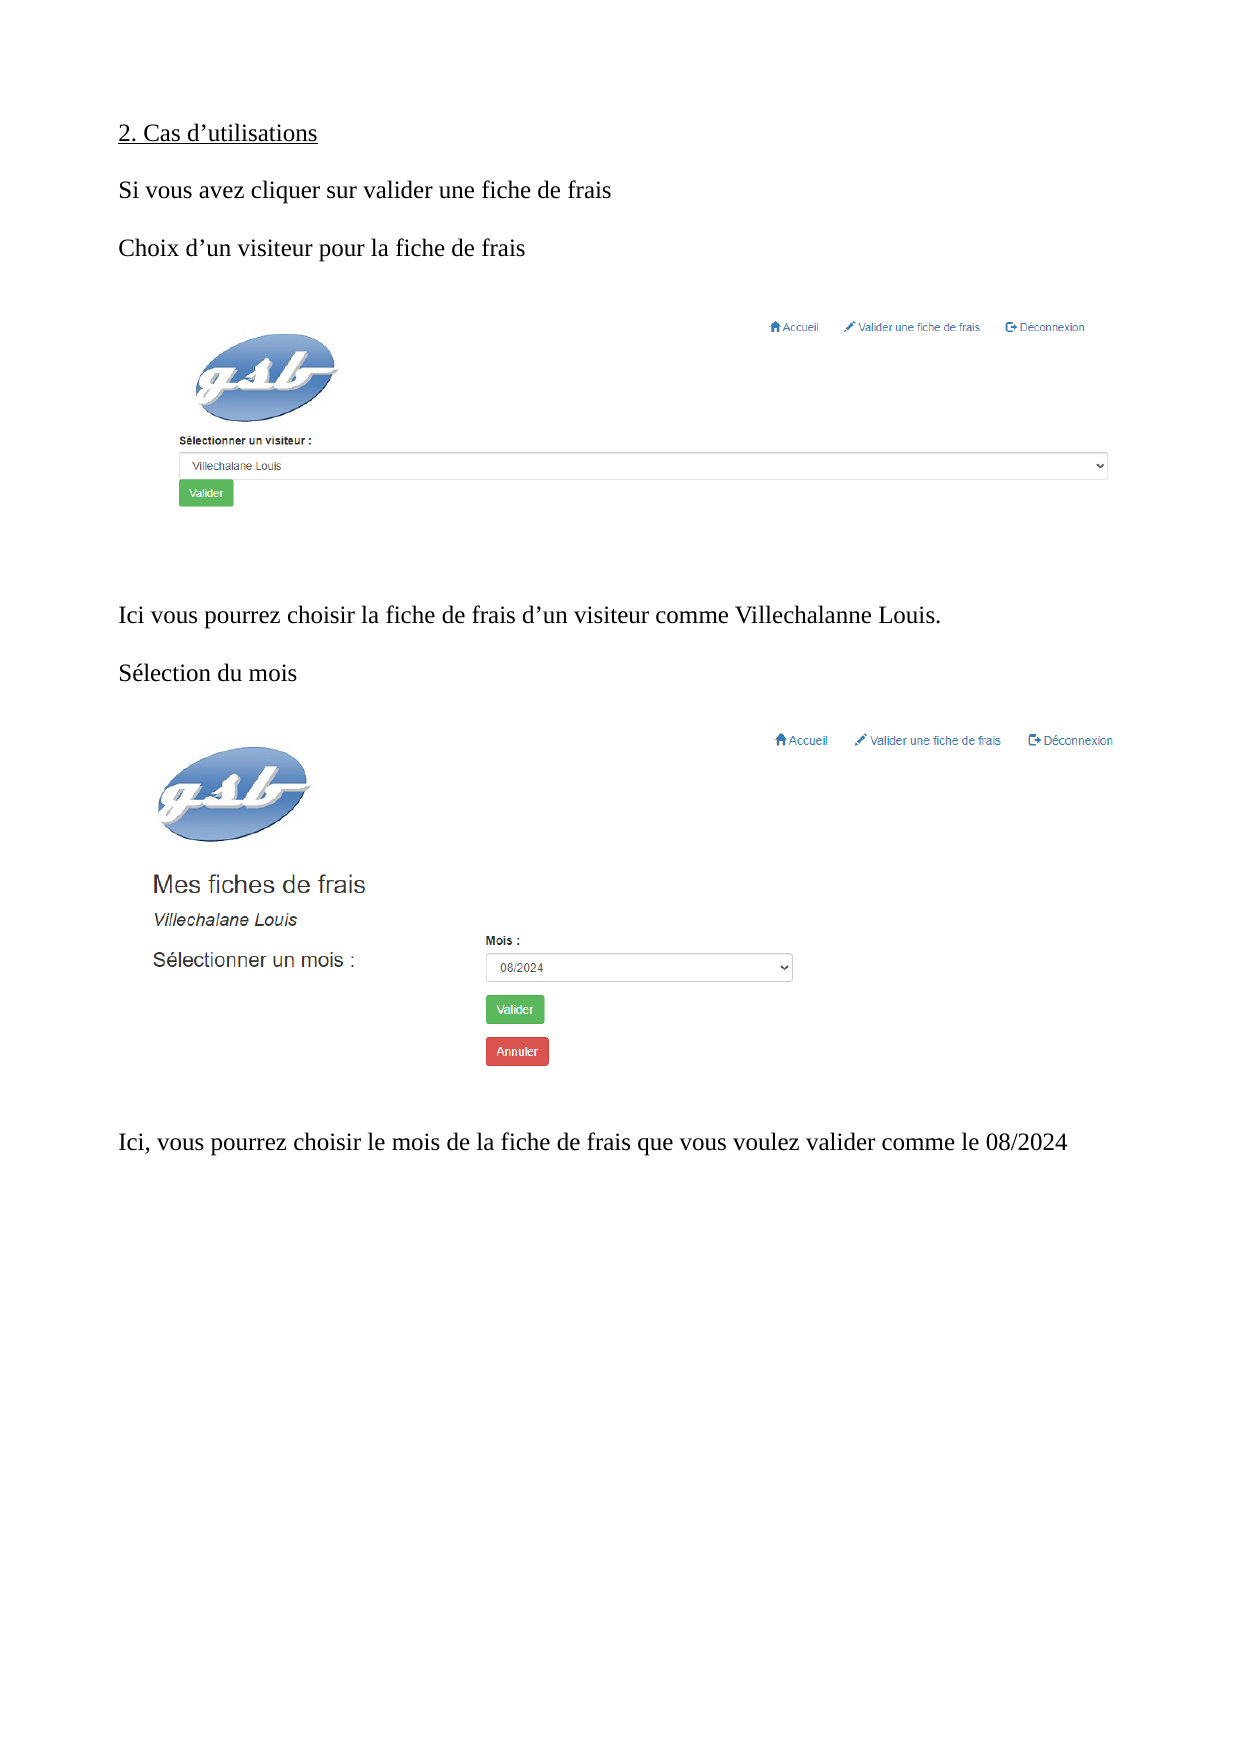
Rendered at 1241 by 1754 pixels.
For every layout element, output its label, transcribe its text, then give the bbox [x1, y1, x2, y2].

picture [118, 303, 1123, 601]
picture [118, 716, 1123, 1098]
text Ici, vous pourrez choisir le mois de la fiche de frais que vous voulez valider comme le 08/2024 [118, 1127, 1122, 1156]
text Ici vous pourrez choisir la fiche de frais d’un visiteur comme Villechalanne Louis. [118, 601, 1122, 629]
text [118, 291, 1122, 303]
text 2. Cas d’utilisations [118, 118, 1122, 147]
text Choix d’un visiteur pour la fiche de frais [118, 233, 1122, 262]
text Sélection du mois [118, 658, 1122, 686]
text Si vous avez cliquer sur valider une fiche de frais [118, 176, 1122, 204]
